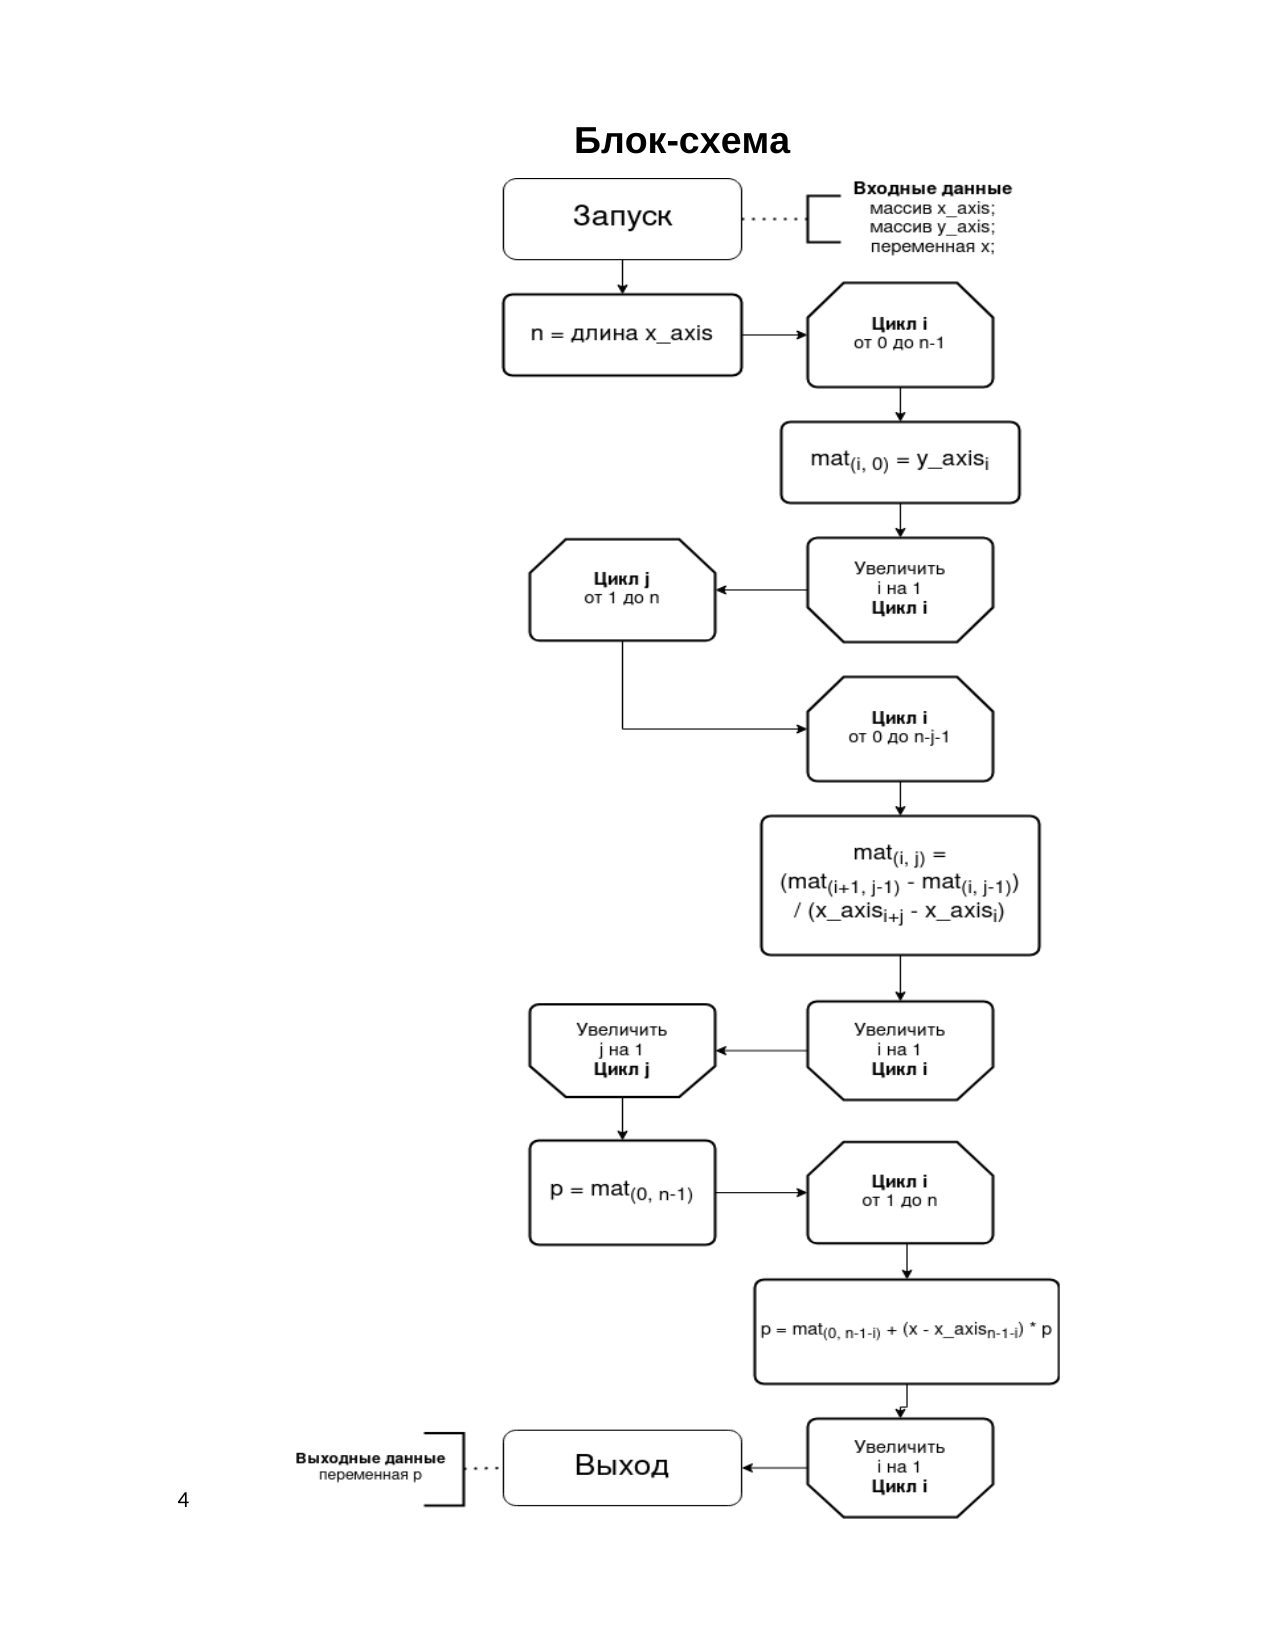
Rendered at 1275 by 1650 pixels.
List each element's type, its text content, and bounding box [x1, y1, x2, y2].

subtitle Блок-схема [177, 118, 1186, 161]
picture [278, 178, 1060, 1519]
